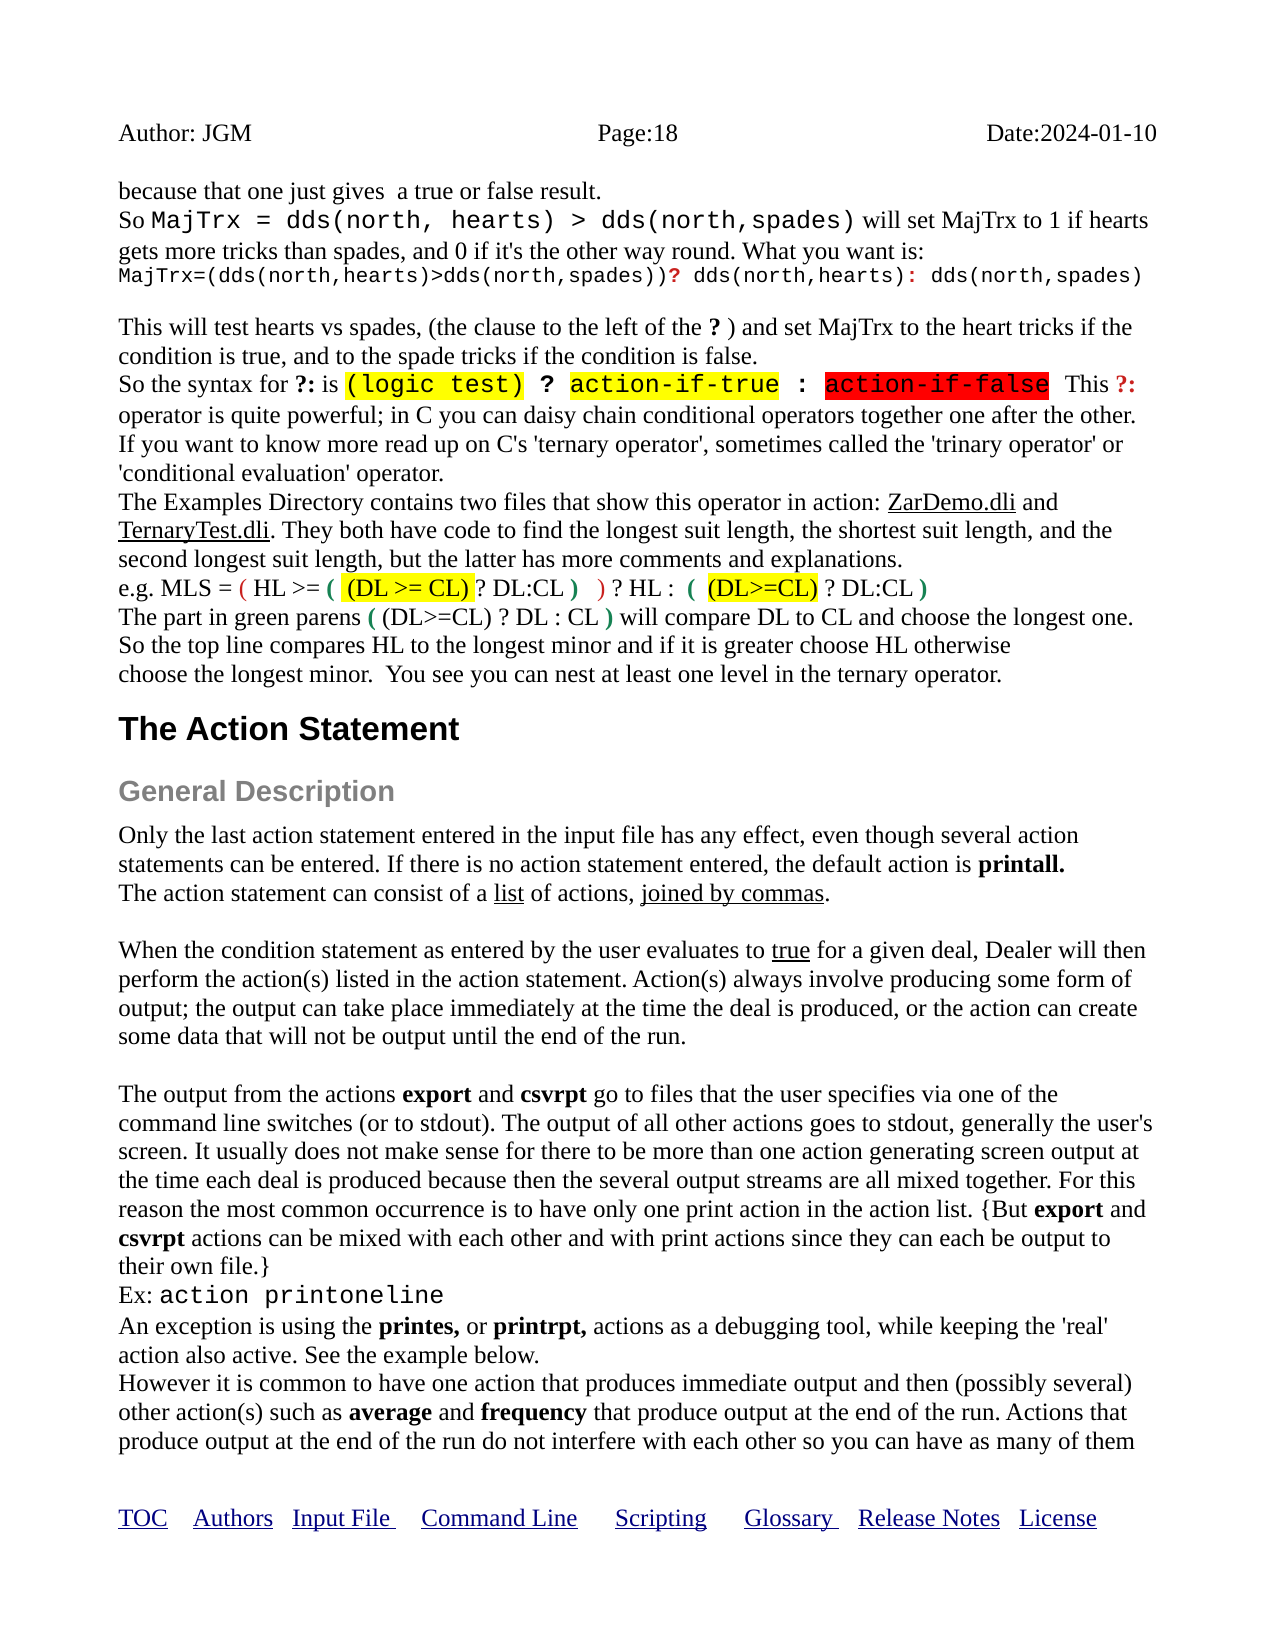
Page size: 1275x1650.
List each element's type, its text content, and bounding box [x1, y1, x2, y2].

subtitle General Description [118, 774, 1157, 808]
subtitle The Action Statement [118, 709, 1157, 747]
text because that one just gives a true or false result. [118, 176, 1157, 205]
text MajTrx=(dds(north,hearts)>dds(north,spades))? dds(north,hearts): dds(north,spades) [118, 265, 1157, 288]
text Ex: action printoneline [118, 1280, 1157, 1311]
text e.g. MLS = ( HL >= ( (DL >= CL) ? DL:CL ) ) ? HL : ( (DL>=CL) ? DL:CL ) [118, 573, 1157, 602]
text So the syntax for ?: is (logic test) ? action-if-true : action-if-false This ?: operator is quite powerful; in C you can daisy chain conditional operators together one after the other. If you want to know more read up on C's 'ternary operator', sometimes called the 'trinary operator' or 'conditional evaluation' operator. [118, 369, 1157, 487]
text Only the last action statement entered in the input file has any effect, even though several action statements can be entered. If there is no action statement entered, the default action is printall. [118, 820, 1157, 878]
text choose the longest minor. You see you can nest at least one level in the ternary operator. [118, 659, 1157, 688]
text So MajTrx = dds(north, hearts) > dds(north,spades) will set MajTrx to 1 if hearts gets more tricks than spades, and 0 if it's the other way round. What you want is: [118, 205, 1157, 265]
text The action statement can consist of a list of actions, joined by commas. [118, 878, 1157, 906]
text The output from the actions export and csvrpt go to files that the user specifies via one of the command line switches (or to stdout). The output of all other actions goes to stdout, generally the user's screen. It usually does not make sense for there to be more than one action generating screen output at the time each deal is produced because then the several output streams are all mixed together. For this reason the most common occurrence is to have only one print action in the action list. {But export and csvrpt actions can be mixed with each other and with print actions since they can each be output to their own file.} [118, 1079, 1157, 1280]
text However it is common to have one action that produces immediate output and then (possibly several) other action(s) such as average and frequency that produce output at the end of the run. Actions that produce output at the end of the run do not interfere with each other so you can have as many of them [118, 1368, 1157, 1455]
text So the top line compares HL to the longest minor and if it is greater choose HL otherwise [118, 630, 1157, 659]
text An exception is using the printes, or printrpt, actions as a debugging tool, while keeping the 'real' action also active. See the example below. [118, 1311, 1157, 1368]
text When the condition statement as entered by the user evaluates to true for a given deal, Dealer will then perform the action(s) listed in the action statement. Action(s) always involve producing some form of output; the output can take place immediately at the time the deal is produced, or the action can create some data that will not be output until the end of the run. [118, 935, 1157, 1050]
text This will test hearts vs spades, (the clause to the left of the ? ) and set MajTrx to the heart tricks if the condition is true, and to the spade tricks if the condition is false. [118, 312, 1157, 369]
text The part in green parens ( (DL>=CL) ? DL : CL ) will compare DL to CL and choose the longest one. [118, 602, 1157, 630]
text The Examples Directory contains two files that show this operator in action: ZarDemo.dli and TernaryTest.dli. They both have code to find the longest suit length, the shortest suit length, and the second longest suit length, but the latter has more comments and explanations. [118, 487, 1157, 573]
